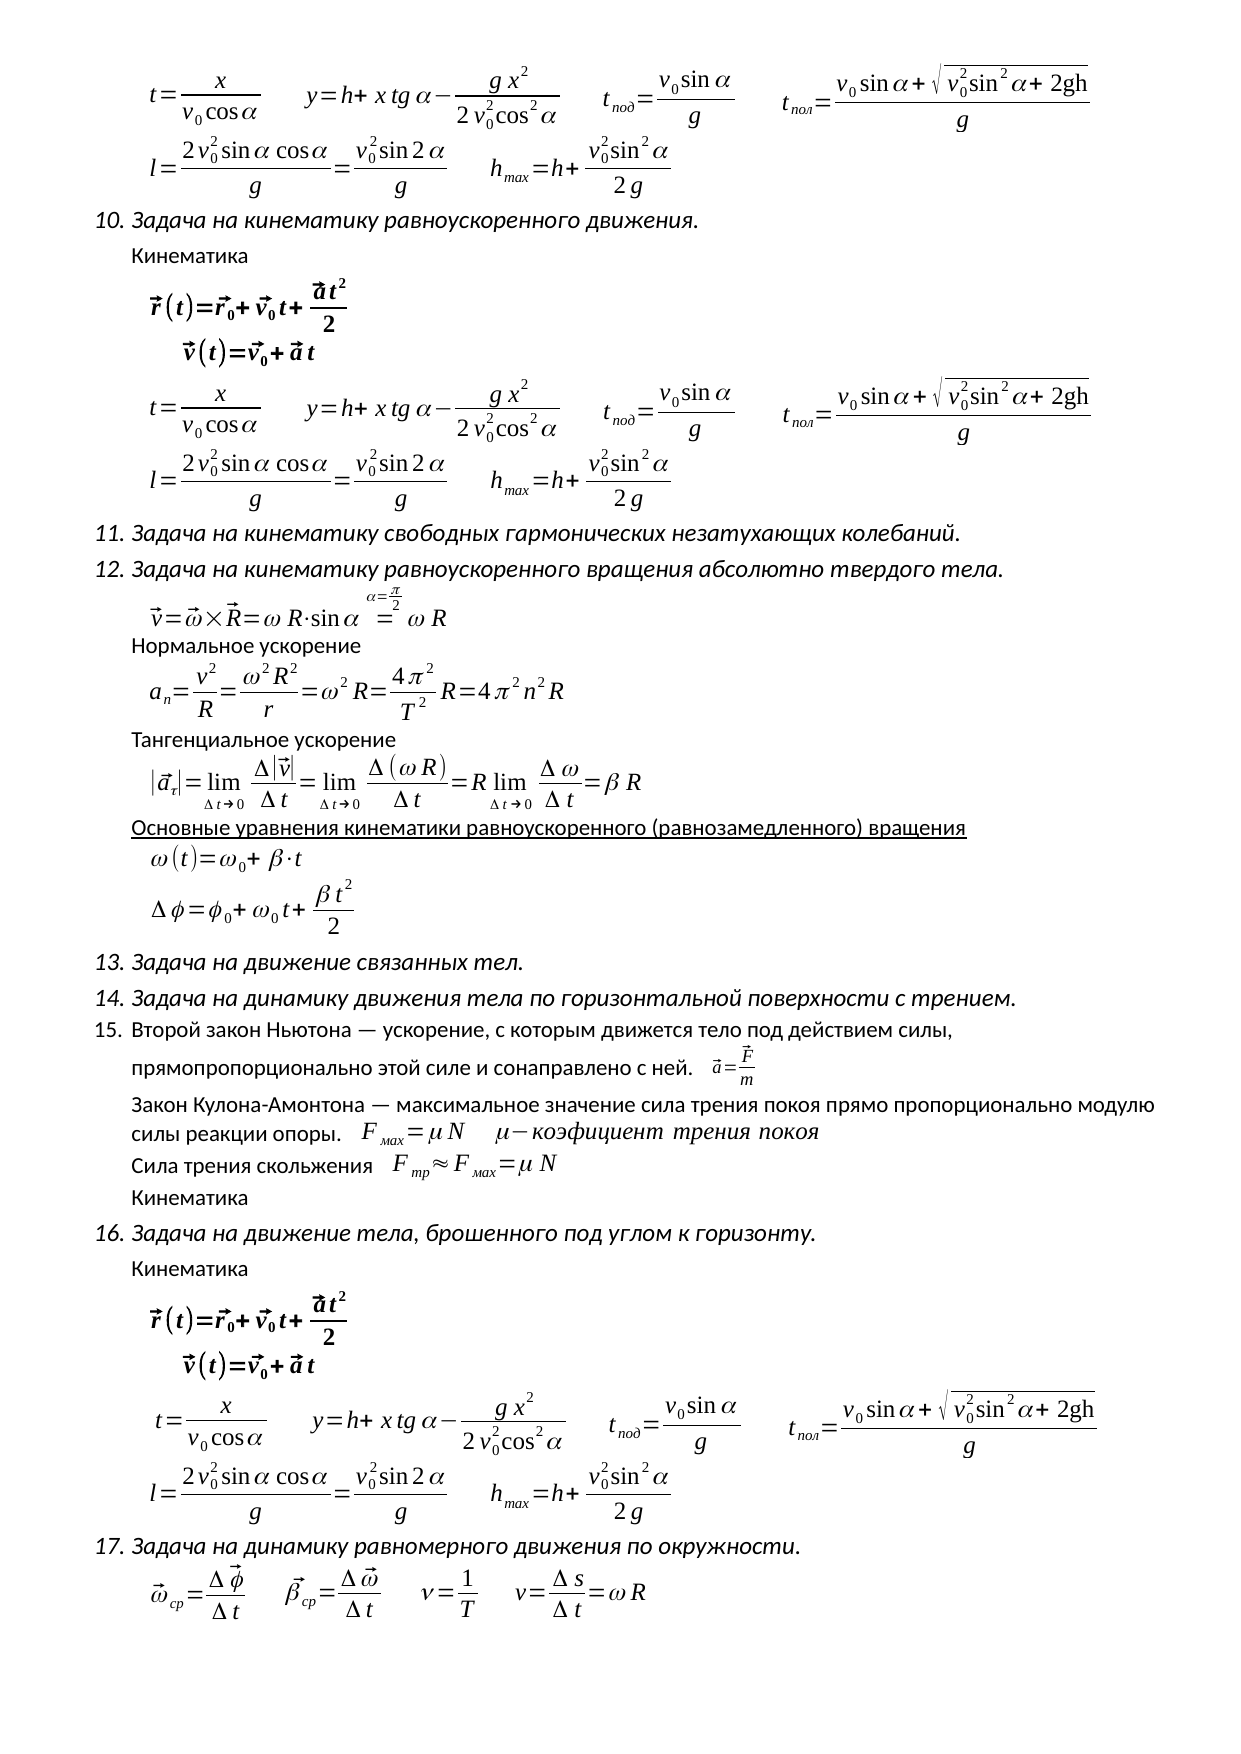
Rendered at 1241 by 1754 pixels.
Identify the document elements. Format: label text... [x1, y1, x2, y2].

list Кинематика [94, 1254, 1178, 1282]
list Задача на кинематику равноускоренного вращения абсолютно твердого тела. [94, 554, 1178, 584]
list Закон Кулона-Амонтона — максимальное значение сила трения покоя прямо пропорционально модулю силы реакции опоры. [94, 1090, 1178, 1149]
list Тангенциальное ускорение [94, 725, 1178, 753]
list Задача на динамику равномерного движения по окружности. [94, 1530, 1178, 1561]
list Задача на кинематику свободных гармонических незатухающих колебаний. [94, 517, 1178, 548]
list Нормальное ускорение [94, 631, 1178, 659]
list Сила трения скольжения [94, 1149, 1178, 1181]
list Кинематика [94, 241, 1178, 269]
list Задача на движение связанных тел. [94, 946, 1178, 976]
list Основные уравнения кинематики равноускоренного (равнозамедленного) вращения [94, 813, 1178, 841]
list Задача на динамику движения тела по горизонтальной поверхности с трением. [94, 982, 1178, 1013]
list Кинематика [94, 1183, 1178, 1211]
list Второй закон Ньютона — ускорение, с которым движется тело под действием силы, прямопропорционально этой силе и сонаправлено с ней. [94, 1016, 1178, 1090]
list Задача на кинематику равноускоренного движения. [94, 204, 1178, 235]
list Задача на движение тела, брошенного под углом к горизонту. [94, 1217, 1178, 1248]
